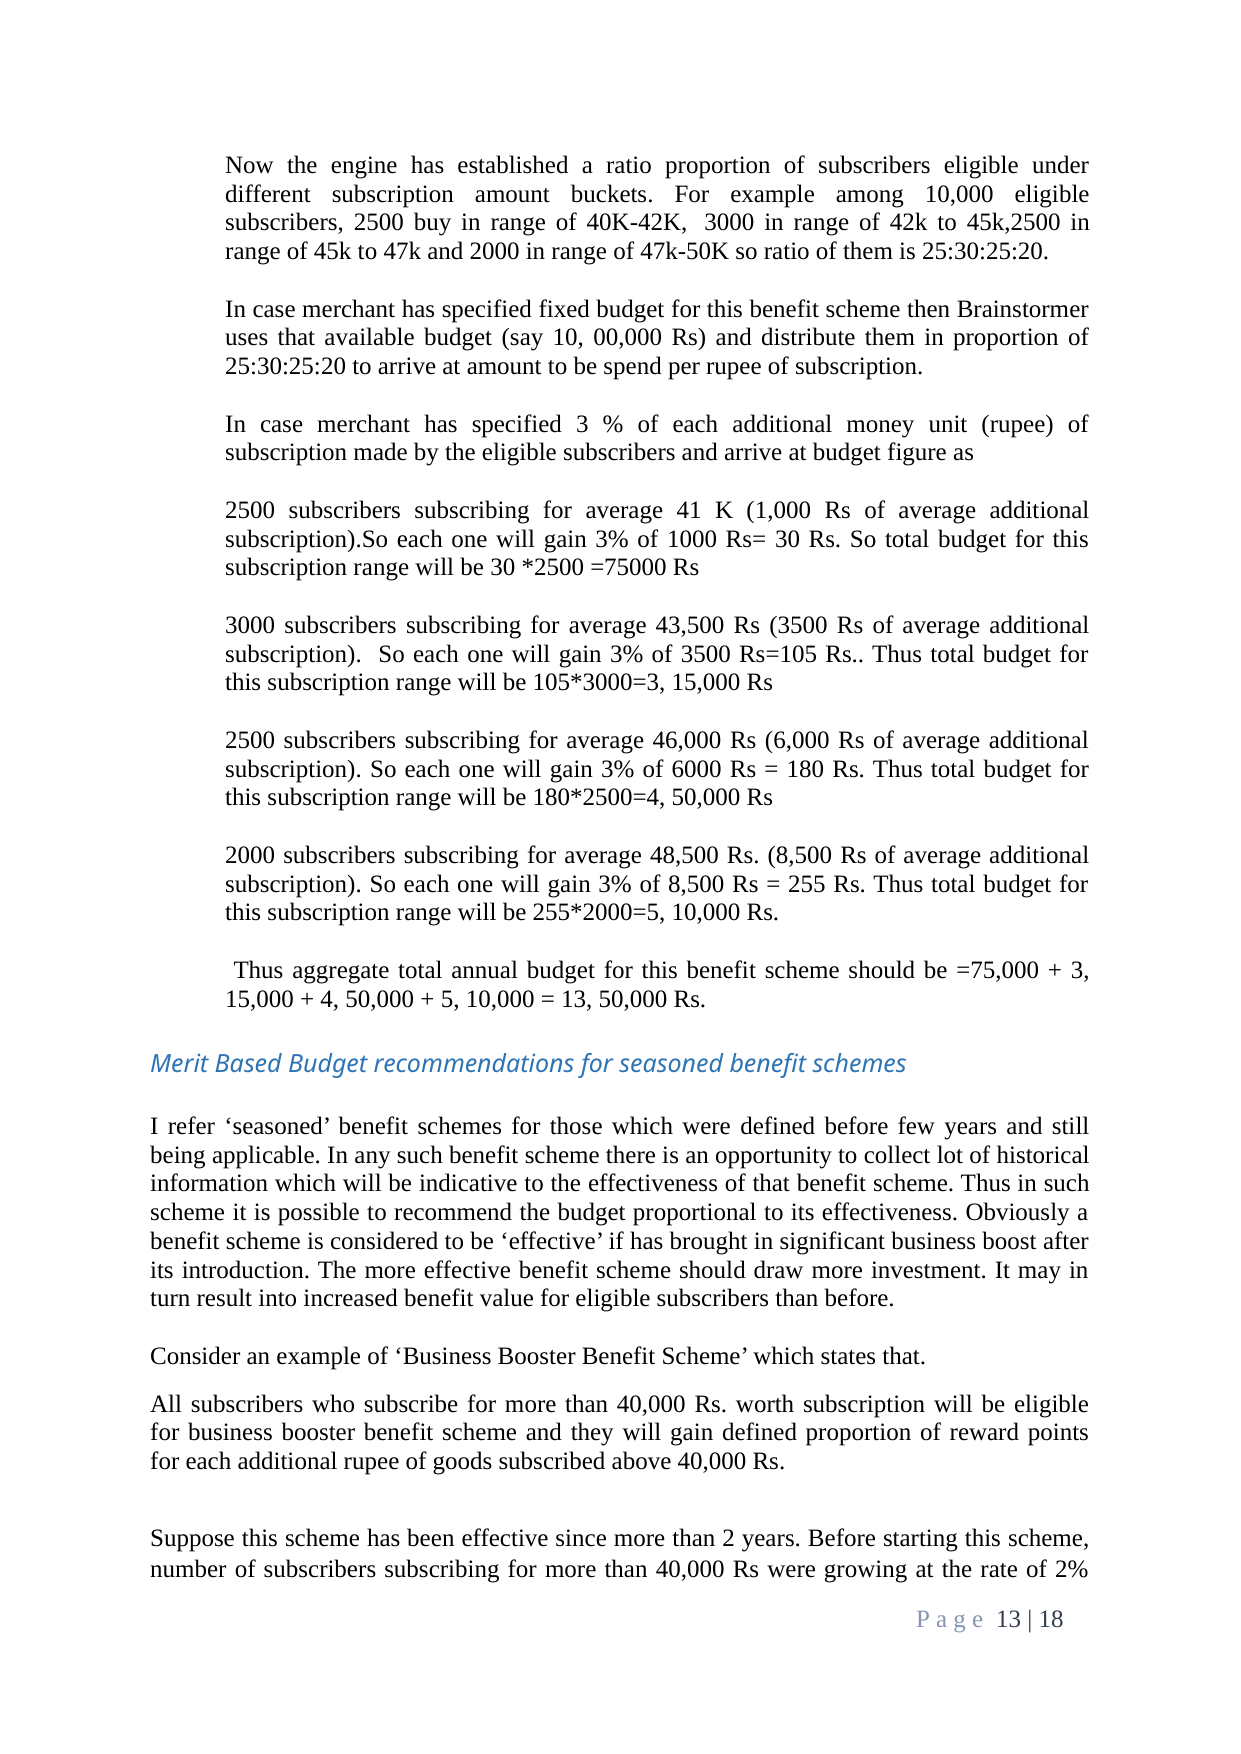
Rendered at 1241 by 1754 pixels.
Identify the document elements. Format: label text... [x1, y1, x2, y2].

list Now the engine has established a ratio proportion of subscribers eligible under different subscription amount buckets. For example among 10,000 eligible subscribers, 2500 buy in range of 40K-42K, 3000 in range of 42k to 45k,2500 in range of 45k to 47k and 2000 in range of 47k-50K so ratio of them is 25:30:25:20. [225, 150, 1090, 265]
text In case merchant has specified 3 % of each additional money unit (rupee) of subscription made by the eligible subscribers and arrive at budget figure as [225, 409, 1090, 466]
subtitle Merit Based Budget recommendations for seasoned benefit schemes [150, 1045, 1090, 1079]
text 2500 subscribers subscribing for average 41 K (1,000 Rs of average additional subscription).So each one will gain 3% of 1000 Rs= 30 Rs. So total budget for this subscription range will be 30 *2500 =75000 Rs [225, 495, 1090, 581]
text 2000 subscribers subscribing for average 48,500 Rs. (8,500 Rs of average additional subscription). So each one will gain 3% of 8,500 Rs = 255 Rs. Thus total budget for this subscription range will be 255*2000=5, 10,000 Rs. [225, 840, 1090, 926]
text Consider an example of ‘Business Booster Benefit Scheme’ which states that. [150, 1341, 1090, 1370]
text I refer ‘seasoned’ benefit schemes for those which were defined before few years and still being applicable. In any such benefit scheme there is an opportunity to collect lot of historical information which will be indicative to the effectiveness of that benefit scheme. Thus in such scheme it is possible to recommend the budget proportional to its effectiveness. Obviously a benefit scheme is considered to be ‘effective’ if has brought in significant business boost after its introduction. The more effective benefit scheme should draw more investment. It may in turn result into increased benefit value for eligible subscribers than before. [150, 1111, 1090, 1312]
text 2500 subscribers subscribing for average 46,000 Rs (6,000 Rs of average additional subscription). So each one will gain 3% of 6000 Rs = 180 Rs. Thus total budget for this subscription range will be 180*2500=4, 50,000 Rs [225, 725, 1090, 811]
text 3000 subscribers subscribing for average 43,500 Rs (3500 Rs of average additional subscription). So each one will gain 3% of 3500 Rs=105 Rs.. Thus total budget for this subscription range will be 105*3000=3, 15,000 Rs [225, 610, 1090, 696]
text In case merchant has specified fixed budget for this benefit scheme then Brainstormer uses that available budget (say 10, 00,000 Rs) and distribute them in proportion of 25:30:25:20 to arrive at amount to be spend per rupee of subscription. [225, 294, 1090, 380]
text Suppose this scheme has been effective since more than 2 years. Before starting this scheme, number of subscribers subscribing for more than 40,000 Rs were growing at the rate of 2% [150, 1523, 1090, 1582]
list All subscribers who subscribe for more than 40,000 Rs. worth subscription will be eligible for business booster benefit scheme and they will gain defined proportion of reward points for each additional rupee of goods subscribed above 40,000 Rs. [150, 1389, 1090, 1475]
text Thus aggregate total annual budget for this benefit scheme should be =75,000 + 3, 15,000 + 4, 50,000 + 5, 10,000 = 13, 50,000 Rs. [225, 955, 1090, 1012]
